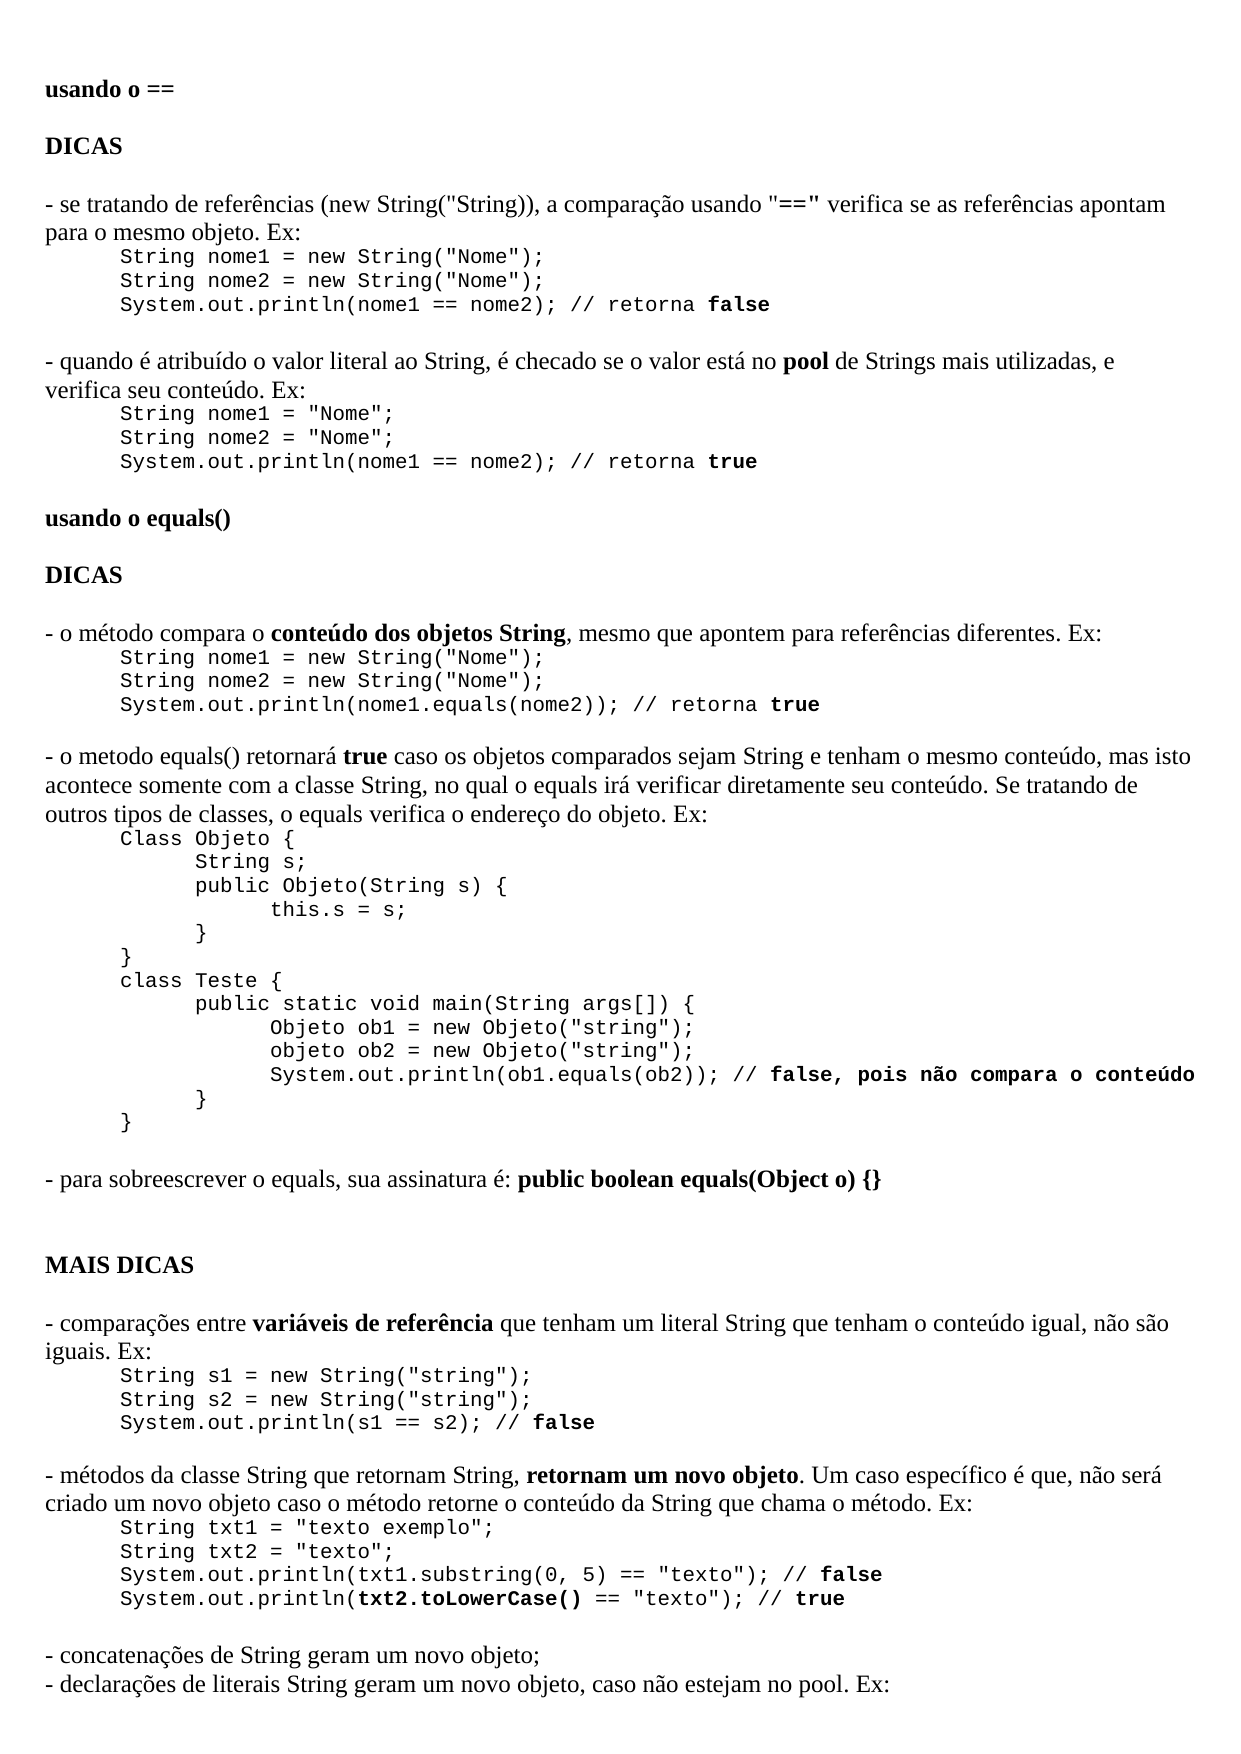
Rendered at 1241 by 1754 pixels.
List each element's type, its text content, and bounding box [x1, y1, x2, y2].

text System.out.println(s1 == s2); // false [45, 1412, 1196, 1436]
text Objeto ob1 = new Objeto("string"); [45, 1017, 1196, 1041]
text System.out.println(nome1 == nome2); // retorna false [45, 293, 1196, 317]
text this.s = s; [45, 899, 1196, 922]
text public Objeto(String s) { [45, 875, 1196, 899]
text String txt2 = "texto"; [45, 1541, 1196, 1564]
text } [45, 922, 1196, 946]
text class Teste { [45, 969, 1196, 993]
text String nome1 = "Nome"; [45, 403, 1196, 427]
text String s; [45, 851, 1196, 875]
text - quando é atribuído o valor literal ao String, é checado se o valor está no pool de Strings mais utilizadas, e verifica seu conteúdo. Ex: [45, 346, 1196, 403]
text } [45, 1111, 1196, 1135]
text System.out.println(txt2.toLowerCase() == "texto"); // true [45, 1588, 1196, 1612]
text } [45, 946, 1196, 969]
text - concatenações de String geram um novo objeto; [45, 1641, 1196, 1669]
text usando o equals() [45, 503, 1196, 532]
text - comparações entre variáveis de referência que tenham um literal String que tenham o conteúdo igual, não são iguais. Ex: [45, 1308, 1196, 1365]
text } [45, 1088, 1196, 1111]
text String nome1 = new String("Nome"); [45, 246, 1196, 270]
text String txt1 = "texto exemplo"; [45, 1517, 1196, 1541]
text Class Objeto { [45, 828, 1196, 851]
text - se tratando de referências (new String("String)), a comparação usando "==" verifica se as referências apontam para o mesmo objeto. Ex: [45, 189, 1196, 246]
text - para sobreescrever o equals, sua assinatura é: public boolean equals(Object o) {} [45, 1164, 1196, 1193]
text - o método compara o conteúdo dos objetos String, mesmo que apontem para referências diferentes. Ex: [45, 618, 1196, 647]
text String nome1 = new String("Nome"); [45, 647, 1196, 671]
text System.out.println(nome1 == nome2); // retorna true [45, 451, 1196, 474]
text - o metodo equals() retornará true caso os objetos comparados sejam String e tenham o mesmo conteúdo, mas isto acontece somente com a classe String, no qual o equals irá verificar diretamente seu conteúdo. Se tratando de outros tipos de classes, o equals verifica o endereço do objeto. Ex: [45, 741, 1196, 828]
text public static void main(String args[]) { [45, 993, 1196, 1017]
text String nome2 = new String("Nome"); [45, 270, 1196, 293]
text String s1 = new String("string"); [45, 1365, 1196, 1389]
text System.out.println(ob1.equals(ob2)); // false, pois não compara o conteúdo [45, 1064, 1196, 1088]
text DICAS [45, 561, 1196, 589]
text DICAS [45, 131, 1196, 160]
text System.out.println(nome1.equals(nome2)); // retorna true [45, 694, 1196, 718]
text objeto ob2 = new Objeto("string"); [45, 1041, 1196, 1064]
text System.out.println(txt1.substring(0, 5) == "texto"); // false [45, 1564, 1196, 1588]
text String s2 = new String("string"); [45, 1389, 1196, 1412]
text String nome2 = "Nome"; [45, 427, 1196, 451]
text MAIS DICAS [45, 1250, 1196, 1279]
text String nome2 = new String("Nome"); [45, 671, 1196, 694]
text usando o == [45, 74, 1196, 102]
text - declarações de literais String geram um novo objeto, caso não estejam no pool. Ex: [45, 1669, 1196, 1698]
text - métodos da classe String que retornam String, retornam um novo objeto. Um caso específico é que, não será criado um novo objeto caso o método retorne o conteúdo da String que chama o método. Ex: [45, 1460, 1196, 1517]
